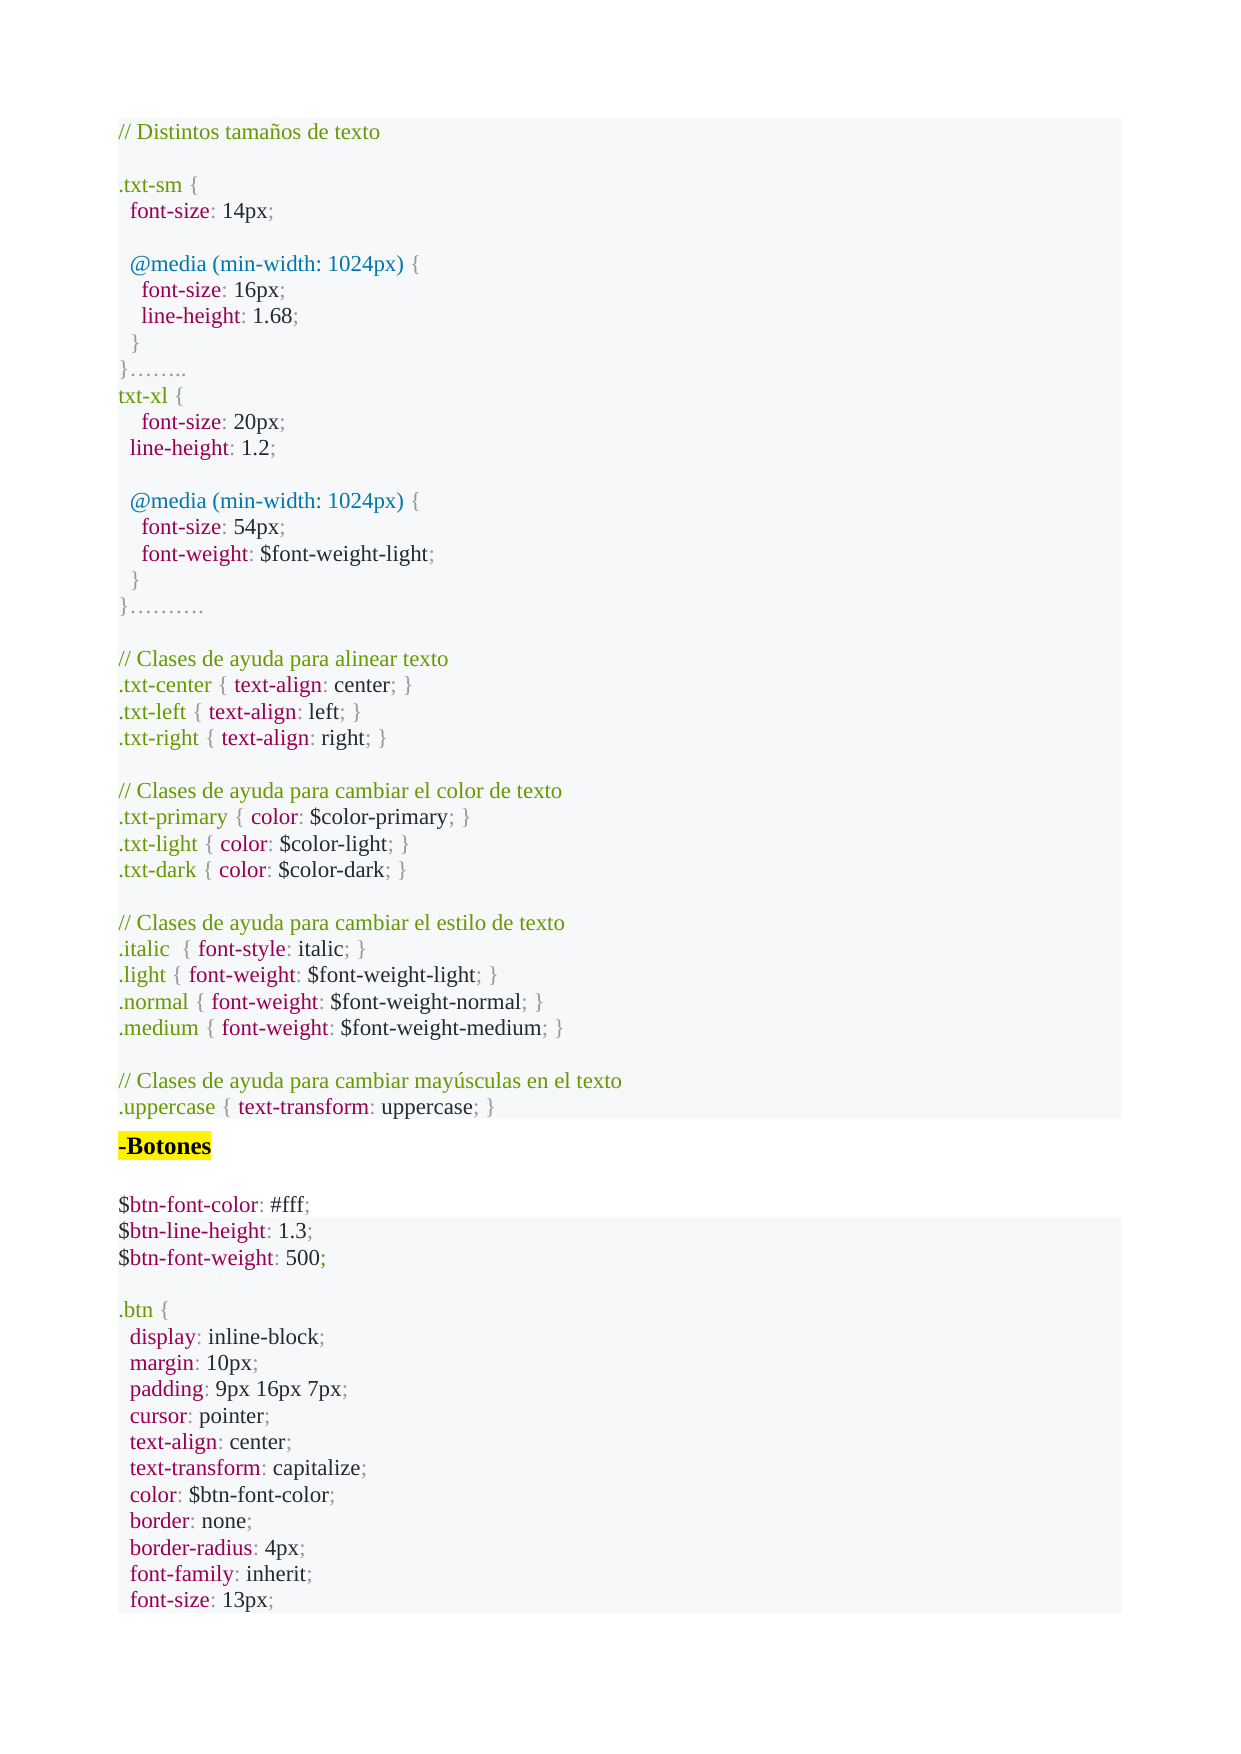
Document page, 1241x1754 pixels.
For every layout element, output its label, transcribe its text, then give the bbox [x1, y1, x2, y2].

text ​ [118, 144, 1122, 171]
text -Botones [118, 1131, 1122, 1160]
text font-size: 54px; [118, 513, 1122, 540]
text ​.txt-primary { color: $color-primary; } [118, 803, 1122, 830]
text ​// Clases de ayuda para cambiar el estilo de texto [118, 909, 1122, 935]
text cursor: pointer; [118, 1402, 1122, 1428]
text border: none; [118, 1507, 1122, 1533]
text }…….. [118, 355, 1122, 382]
text // Clases de ayuda para cambiar el color de texto [118, 777, 1122, 803]
text display: inline-block; [118, 1323, 1122, 1349]
text margin: 10px; [118, 1349, 1122, 1375]
text .medium { font-weight: $font-weight-medium; } [118, 1014, 1122, 1041]
text ​txt-xl { [118, 382, 1122, 408]
text @media (min-width: 1024px) { [118, 250, 1122, 276]
text ​ [118, 223, 1122, 250]
text .txt-dark { color: $color-dark; } [118, 856, 1122, 882]
text ​.uppercase { text-transform: uppercase; } [118, 1093, 1122, 1119]
text }………. [118, 592, 1122, 619]
text } [118, 329, 1122, 355]
text } [118, 566, 1122, 592]
text ​ [118, 619, 1122, 645]
text ​ [118, 461, 1122, 487]
text .txt-light { color: $color-light; } [118, 830, 1122, 856]
text line-height: 1.68; [118, 303, 1122, 329]
text .btn { [118, 1296, 1122, 1323]
text ​ [118, 882, 1122, 909]
text // Distintos tamaños de texto [118, 118, 1122, 144]
text text-align: center; [118, 1428, 1122, 1454]
text font-size: 20px; [118, 408, 1122, 434]
text .txt-left { text-align: left; } [118, 698, 1122, 724]
text $btn-font-color: #fff; [118, 1191, 1122, 1217]
text $btn-font-weight: 500; [118, 1244, 1122, 1270]
text ​.italic { font-style: italic; } [118, 935, 1122, 961]
text .txt-sm { [118, 171, 1122, 197]
text font-family: inherit; [118, 1560, 1122, 1586]
text ​ [118, 1041, 1122, 1067]
text ​.txt-center { text-align: center; } [118, 672, 1122, 698]
text @media (min-width: 1024px) { [118, 487, 1122, 513]
text padding: 9px 16px 7px; [118, 1375, 1122, 1402]
text // Clases de ayuda para alinear texto [118, 645, 1122, 672]
text .light { font-weight: $font-weight-light; } [118, 961, 1122, 988]
text font-size: 16px; [118, 276, 1122, 303]
text border-radius: 4px; [118, 1533, 1122, 1560]
text // Clases de ayuda para cambiar mayúsculas en el texto [118, 1067, 1122, 1093]
text font-size: 13px; [118, 1586, 1122, 1613]
text line-height: 1.2; [118, 434, 1122, 461]
text .txt-right { text-align: right; } [118, 724, 1122, 751]
text text-transform: capitalize; [118, 1454, 1122, 1481]
text font-weight: $font-weight-light; [118, 540, 1122, 566]
text ​ [118, 1270, 1122, 1296]
text ​ [118, 751, 1122, 777]
text .normal { font-weight: $font-weight-normal; } [118, 988, 1122, 1014]
text $btn-line-height: 1.3; [118, 1217, 1122, 1244]
text color: $btn-font-color; [118, 1481, 1122, 1507]
text font-size: 14px; [118, 197, 1122, 223]
